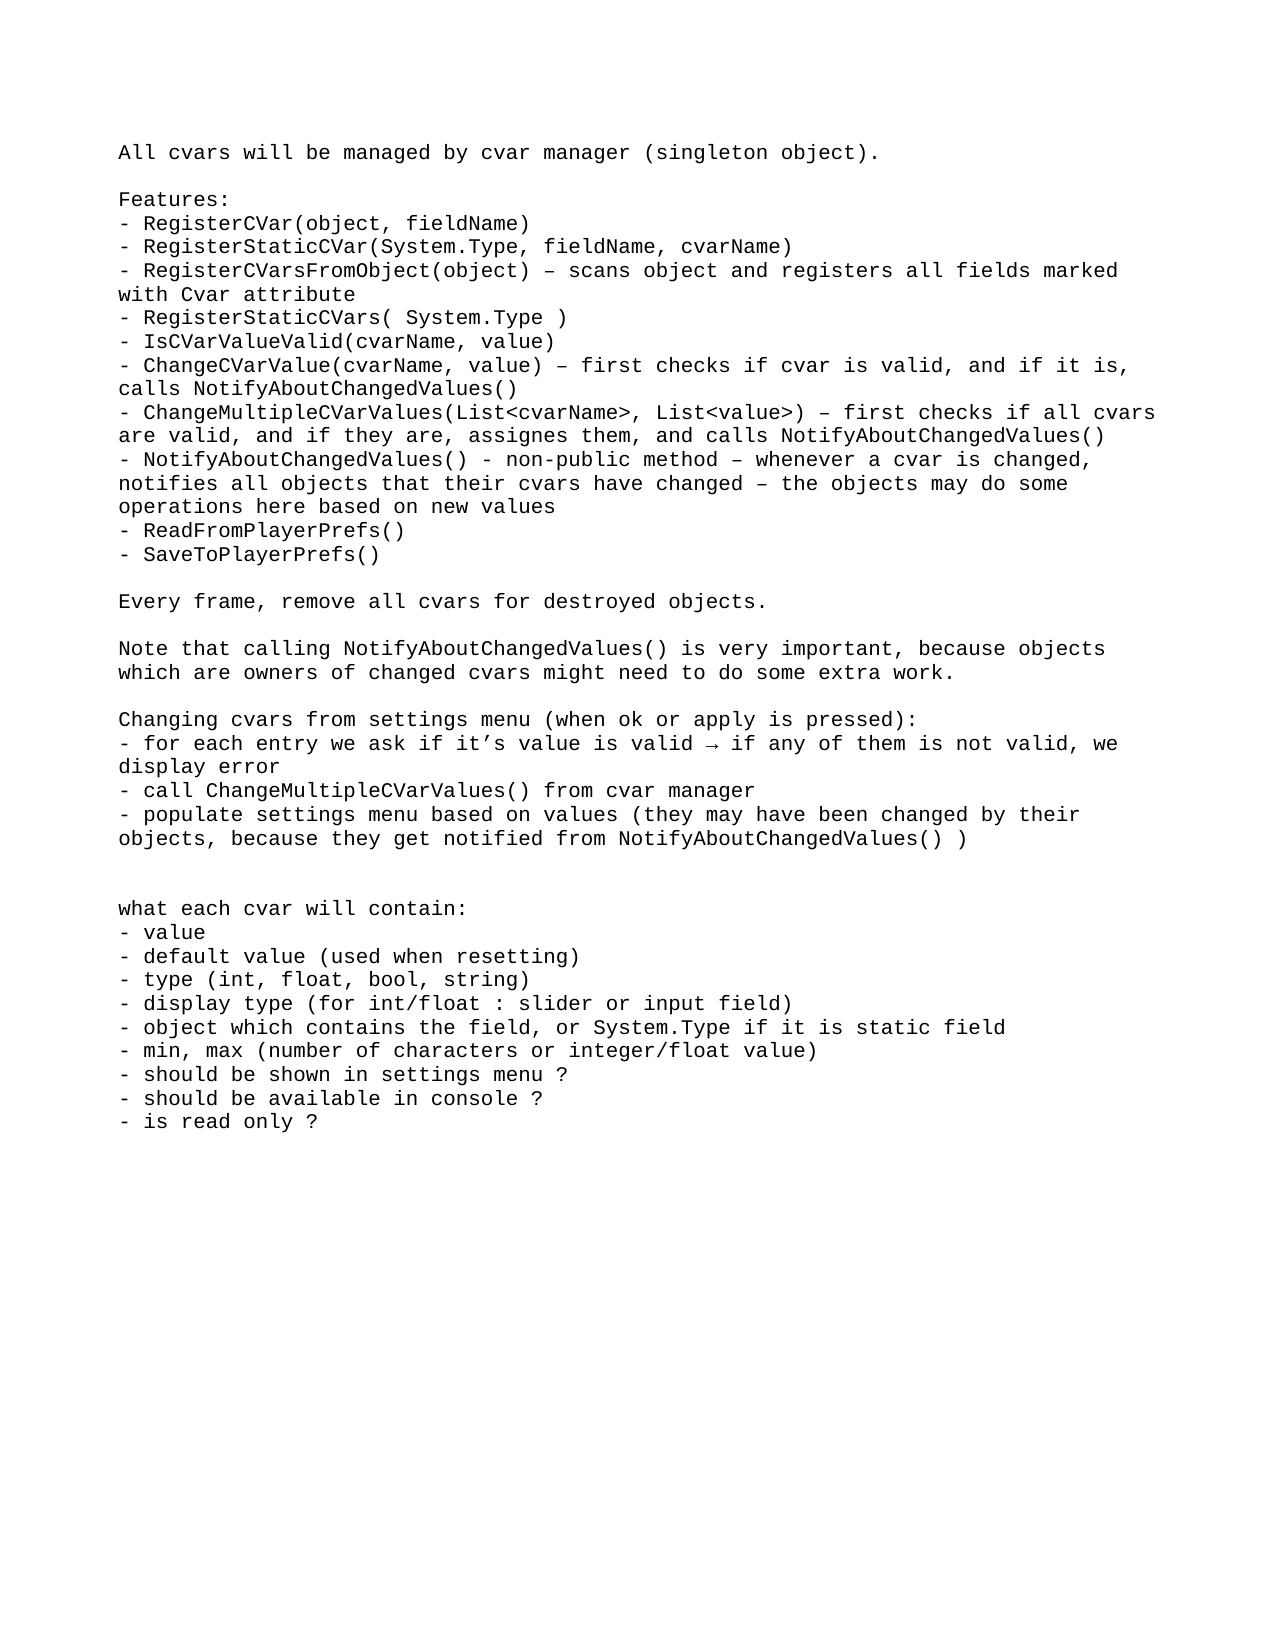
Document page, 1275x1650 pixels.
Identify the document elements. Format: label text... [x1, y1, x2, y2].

text - call ChangeMultipleCVarValues() from cvar manager [118, 780, 1157, 804]
text Every frame, remove all cvars for destroyed objects. [118, 591, 1157, 615]
text - is read only ? [118, 1111, 1157, 1135]
text All cvars will be managed by cvar manager (singleton object). [118, 142, 1157, 165]
text - RegisterCVar(object, fieldName) [118, 213, 1157, 236]
text - type (int, float, bool, string) [118, 969, 1157, 993]
text - ReadFromPlayerPrefs() [118, 520, 1157, 544]
text - SaveToPlayerPrefs() [118, 544, 1157, 567]
text - NotifyAboutChangedValues() - non-public method – whenever a cvar is changed, notifies all objects that their cvars have changed – the objects may do some operations here based on new values [118, 449, 1157, 520]
text - ChangeMultipleCVarValues(List<cvarName>, List<value>) – first checks if all cvars are valid, and if they are, assignes them, and calls NotifyAboutChangedValues() [118, 402, 1157, 449]
text - object which contains the field, or System.Type if it is static field [118, 1017, 1157, 1040]
text - for each entry we ask if it’s value is valid → if any of them is not valid, we display error [118, 733, 1157, 780]
text - should be shown in settings menu ? [118, 1064, 1157, 1088]
text what each cvar will contain: [118, 898, 1157, 922]
text - default value (used when resetting) [118, 946, 1157, 969]
text - RegisterStaticCVars( System.Type ) [118, 307, 1157, 331]
text - min, max (number of characters or integer/float value) [118, 1040, 1157, 1064]
text - RegisterCVarsFromObject(object) – scans object and registers all fields marked with Cvar attribute [118, 260, 1157, 307]
text - should be available in console ? [118, 1088, 1157, 1111]
text - IsCVarValueValid(cvarName, value) [118, 331, 1157, 354]
text - RegisterStaticCVar(System.Type, fieldName, cvarName) [118, 236, 1157, 260]
text - value [118, 922, 1157, 946]
text Note that calling NotifyAboutChangedValues() is very important, because objects which are owners of changed cvars might need to do some extra work. [118, 638, 1157, 686]
text - ChangeCVarValue(cvarName, value) – first checks if cvar is valid, and if it is, calls NotifyAboutChangedValues() [118, 354, 1157, 402]
text - populate settings menu based on values (they may have been changed by their objects, because they get notified from NotifyAboutChangedValues() ) [118, 804, 1157, 851]
text Features: [118, 189, 1157, 213]
text - display type (for int/float : slider or input field) [118, 993, 1157, 1017]
text Changing cvars from settings menu (when ok or apply is pressed): [118, 709, 1157, 733]
